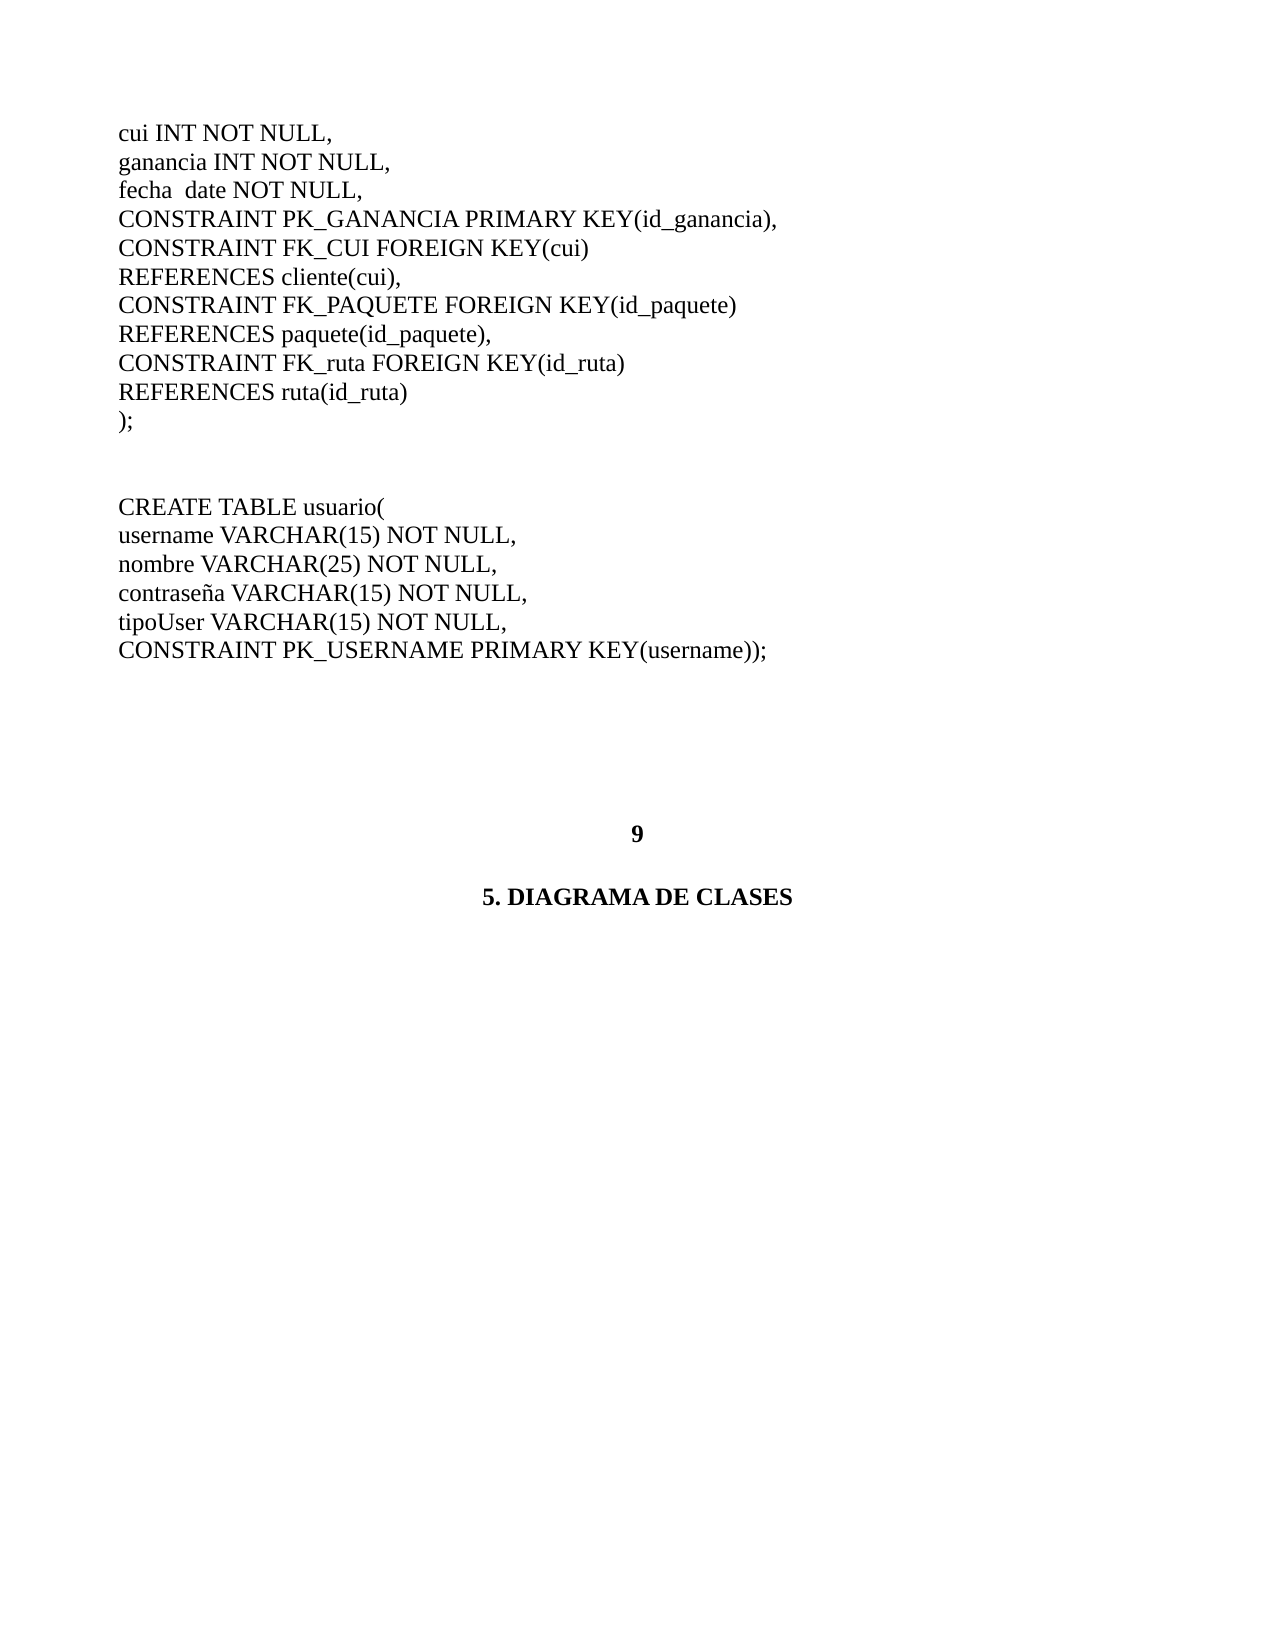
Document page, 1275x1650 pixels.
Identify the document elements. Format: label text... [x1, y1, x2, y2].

text tipoUser VARCHAR(15) NOT NULL, [118, 607, 1157, 636]
text ganancia INT NOT NULL, [118, 147, 1157, 176]
text CONSTRAINT PK_USERNAME PRIMARY KEY(username)); [118, 636, 1157, 664]
text ); [118, 406, 1157, 434]
text REFERENCES cliente(cui), [118, 262, 1157, 291]
text cui INT NOT NULL, [118, 118, 1157, 147]
text nombre VARCHAR(25) NOT NULL, [118, 549, 1157, 578]
text REFERENCES paquete(id_paquete), [118, 319, 1157, 348]
text CONSTRAINT FK_ruta FOREIGN KEY(id_ruta) [118, 348, 1157, 377]
text username VARCHAR(15) NOT NULL, [118, 521, 1157, 549]
text CONSTRAINT FK_CUI FOREIGN KEY(cui) [118, 233, 1157, 262]
text CREATE TABLE usuario( [118, 492, 1157, 521]
text 5. DIAGRAMA DE CLASES [118, 882, 1157, 910]
text CONSTRAINT FK_PAQUETE FOREIGN KEY(id_paquete) [118, 291, 1157, 319]
text REFERENCES ruta(id_ruta) [118, 377, 1157, 406]
text contraseña VARCHAR(15) NOT NULL, [118, 578, 1157, 607]
text fecha date NOT NULL, [118, 176, 1157, 204]
text CONSTRAINT PK_GANANCIA PRIMARY KEY(id_ganancia), [118, 204, 1157, 233]
text 9 [118, 819, 1157, 847]
